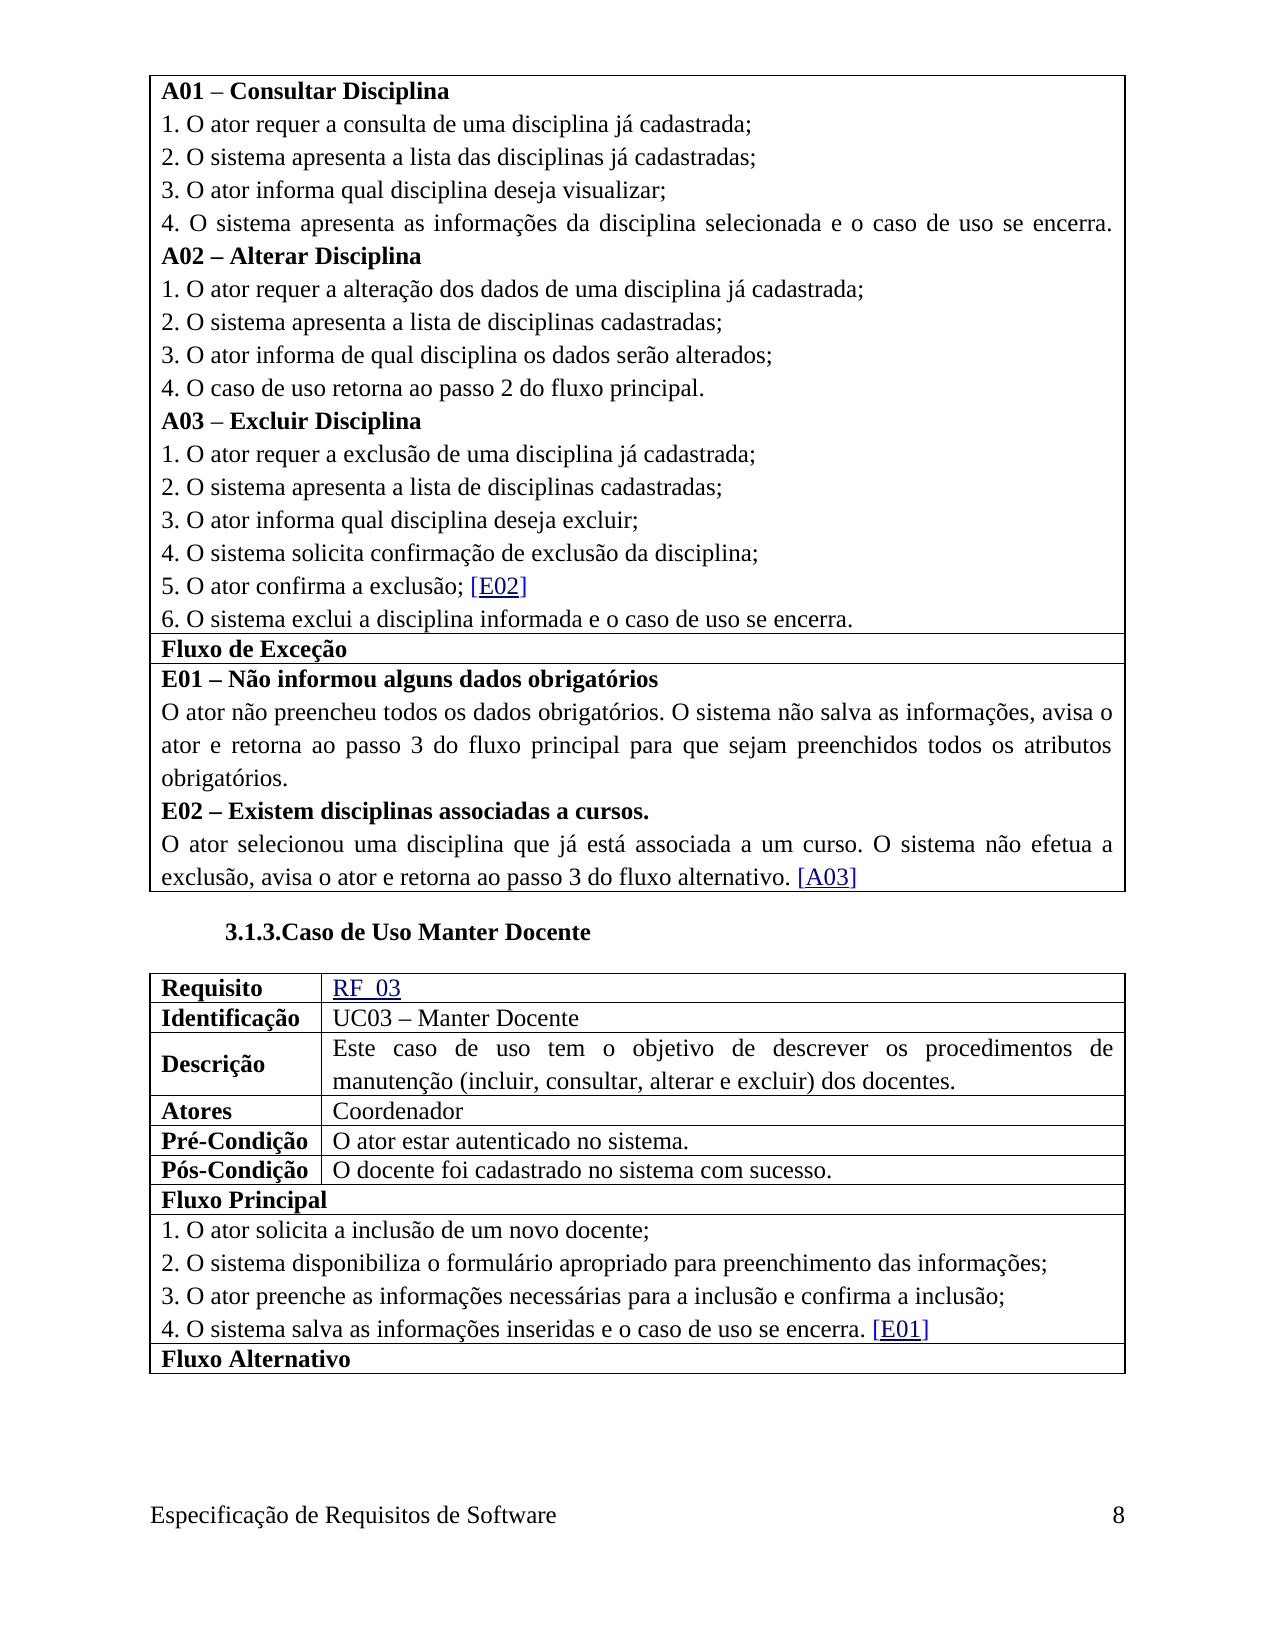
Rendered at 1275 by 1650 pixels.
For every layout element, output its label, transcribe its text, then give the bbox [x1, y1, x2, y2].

table_cell Fluxo Principal [151, 1185, 1124, 1214]
table_cell Descrição [151, 1033, 321, 1095]
table_cell Fluxo de Exceção [151, 634, 1124, 663]
table_cell Este caso de uso tem o objetivo de descrever os procedimentos de manutenção (incluir, consultar, alterar e excluir) dos docentes. [322, 1033, 1124, 1095]
table_cell Pós-Condição [151, 1156, 321, 1184]
table_cell O ator estar autenticado no sistema. [322, 1126, 1124, 1154]
table_header Requisito [151, 974, 321, 1002]
table_cell Fluxo Alternativo [151, 1344, 1124, 1373]
table_cell E01 – Não informou alguns dados obrigatórios O ator não preencheu todos os dados obrigatórios. O sistema não salva as informações, avisa o ator e retorna ao passo 3 do fluxo principal para que sejam preenchidos todos os atributos obrigatórios. E02 – Existem disciplinas associadas a cursos. O ator selecionou uma disciplina que já está associada a um curso. O sistema não efetua a exclusão, avisa o ator e retorna ao passo 3 do fluxo alternativo. [A03] [151, 664, 1124, 891]
subtitle Caso de Uso Manter Docente [225, 917, 1125, 946]
table_cell Coordenador [322, 1096, 1124, 1125]
table_cell Pré-Condição [151, 1126, 321, 1154]
table_cell 1. O ator solicita a inclusão de um novo docente; 2. O sistema disponibiliza o formulário apropriado para preenchimento das informações; 3. O ator preenche as informações necessárias para a inclusão e confirma a inclusão; 4. O sistema salva as informações inseridas e o caso de uso se encerra. [E01] [151, 1215, 1124, 1343]
table_cell O docente foi cadastrado no sistema com sucesso. [322, 1156, 1124, 1184]
table_cell A01 – Consultar Disciplina 1. O ator requer a consulta de uma disciplina já cadastrada; 2. O sistema apresenta a lista das disciplinas já cadastradas; 3. O ator informa qual disciplina deseja visualizar; 4. O sistema apresenta as informações da disciplina selecionada e o caso de uso se encerra. A02 – Alterar Disciplina 1. O ator requer a alteração dos dados de uma disciplina já cadastrada; 2. O sistema apresenta a lista de disciplinas cadastradas; 3. O ator informa de qual disciplina os dados serão alterados; 4. O caso de uso retorna ao passo 2 do fluxo principal. A03 – Excluir Disciplina 1. O ator requer a exclusão de uma disciplina já cadastrada; 2. O sistema apresenta a lista de disciplinas cadastradas; 3. O ator informa qual disciplina deseja excluir; 4. O sistema solicita confirmação de exclusão da disciplina; 5. O ator confirma a exclusão; [E02] 6. O sistema exclui a disciplina informada e o caso de uso se encerra. [151, 76, 1124, 633]
table_header RF_03 [322, 974, 1124, 1002]
table_cell Identificação [151, 1003, 321, 1032]
table_cell Atores [151, 1096, 321, 1125]
table_cell UC03 – Manter Docente [322, 1003, 1124, 1032]
